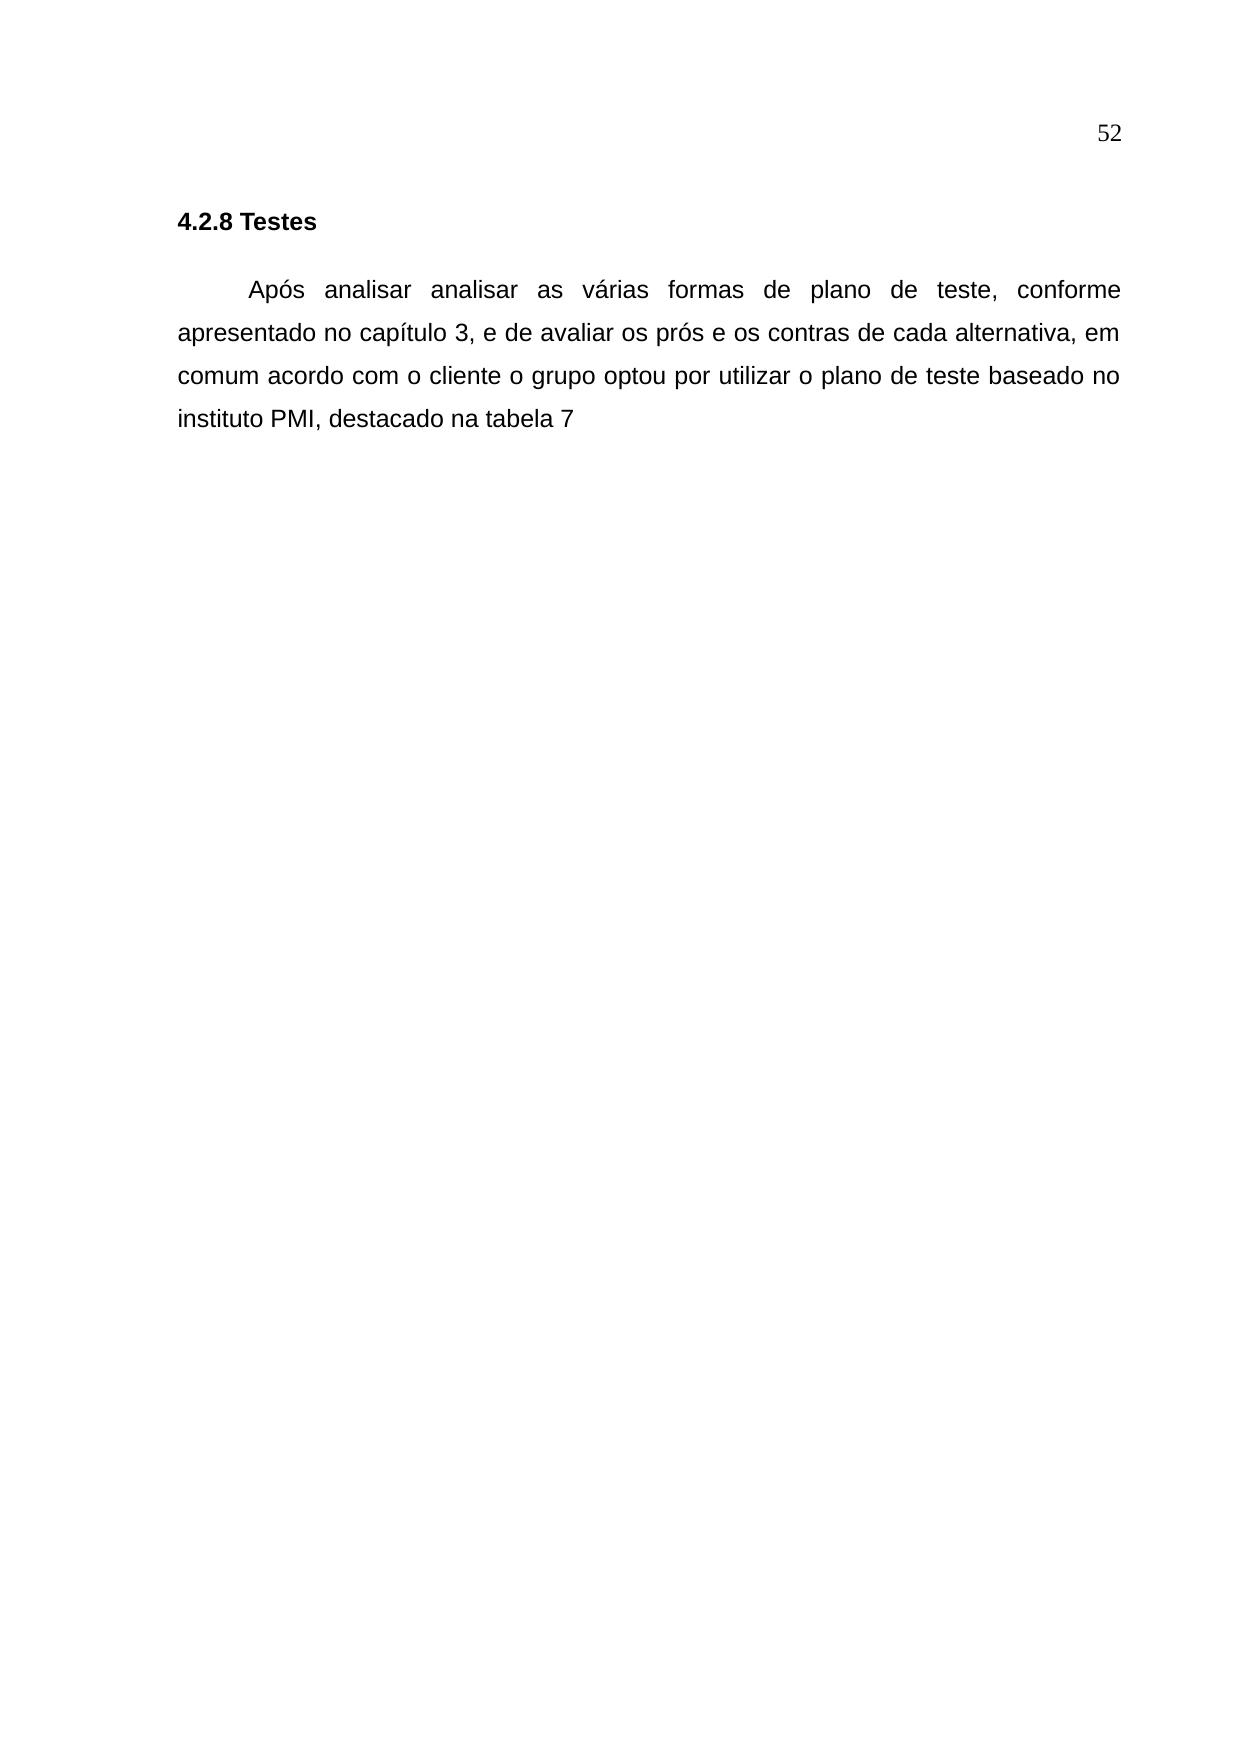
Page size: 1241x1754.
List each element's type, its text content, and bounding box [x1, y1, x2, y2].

text Após analisar analisar as várias formas de plano de teste, conforme apresentado no capítulo 3, e de avaliar os prós e os contras de cada alternativa, em comum acordo com o cliente o grupo optou por utilizar o plano de teste baseado no instituto PMI, destacado na tabela 7 [177, 274, 1122, 433]
subtitle 4.2.8 Testes [177, 207, 1122, 235]
